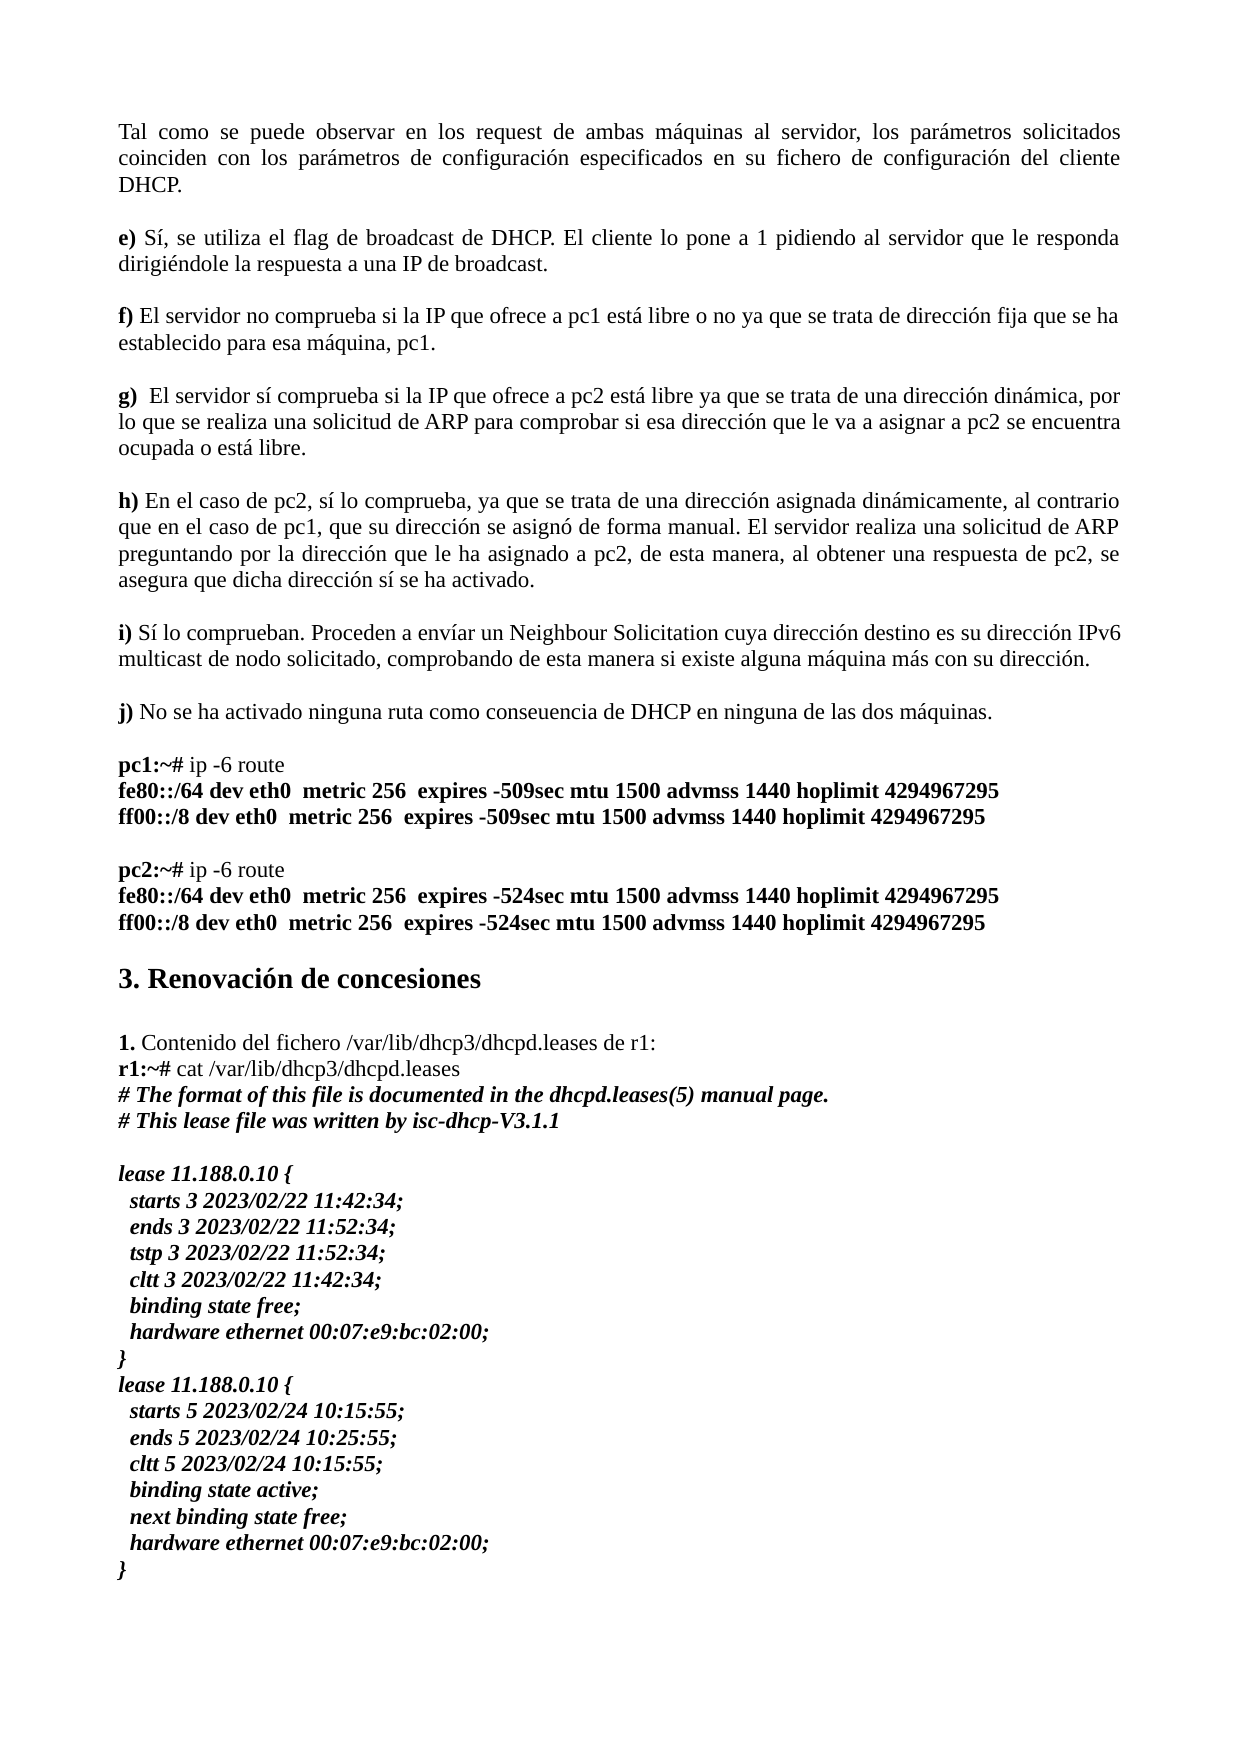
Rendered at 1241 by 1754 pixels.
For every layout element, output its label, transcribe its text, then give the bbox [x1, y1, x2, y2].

text starts 3 2023/02/22 11:42:34; [118, 1187, 1122, 1213]
text # The format of this file is documented in the dhcpd.leases(5) manual page. [118, 1081, 1122, 1108]
text f) El servidor no comprueba si la IP que ofrece a pc1 está libre o no ya que se trata de dirección fija que se ha establecido para esa máquina, pc1. [118, 303, 1122, 355]
text ends 5 2023/02/24 10:25:55; [118, 1424, 1122, 1450]
text Tal como se puede observar en los request de ambas máquinas al servidor, los parámetros solicitados coinciden con los parámetros de configuración especificados en su fichero de configuración del cliente DHCP. [118, 118, 1122, 197]
text binding state active; [118, 1477, 1122, 1503]
text ff00::/8 dev eth0 metric 256 expires -509sec mtu 1500 advmss 1440 hoplimit 4294967295 [118, 803, 1122, 830]
text j) No se ha activado ninguna ruta como conseuencia de DHCP en ninguna de las dos máquinas. [118, 698, 1122, 724]
text fe80::/64 dev eth0 metric 256 expires -524sec mtu 1500 advmss 1440 hoplimit 4294967295 [118, 882, 1122, 909]
text lease 11.188.0.10 { [118, 1371, 1122, 1397]
text pc1:~# ip -6 route [118, 751, 1122, 777]
text # This lease file was written by isc-dhcp-V3.1.1 [118, 1108, 1122, 1134]
text fe80::/64 dev eth0 metric 256 expires -509sec mtu 1500 advmss 1440 hoplimit 4294967295 [118, 777, 1122, 803]
text lease 11.188.0.10 { [118, 1160, 1122, 1187]
text cltt 5 2023/02/24 10:15:55; [118, 1450, 1122, 1477]
text hardware ethernet 00:07:e9:bc:02:00; [118, 1529, 1122, 1556]
text starts 5 2023/02/24 10:15:55; [118, 1397, 1122, 1424]
text pc2:~# ip -6 route [118, 856, 1122, 882]
text ends 3 2023/02/22 11:52:34; [118, 1213, 1122, 1239]
text next binding state free; [118, 1503, 1122, 1529]
text ff00::/8 dev eth0 metric 256 expires -524sec mtu 1500 advmss 1440 hoplimit 4294967295 [118, 909, 1122, 935]
text r1:~# cat /var/lib/dhcp3/dhcpd.leases [118, 1055, 1122, 1081]
text 3. Renovación de concesiones [118, 961, 1122, 995]
text tstp 3 2023/02/22 11:52:34; [118, 1239, 1122, 1266]
text h) En el caso de pc2, sí lo comprueba, ya que se trata de una dirección asignada dinámicamente, al contrario que en el caso de pc1, que su dirección se asignó de forma manual. El servidor realiza una solicitud de ARP preguntando por la dirección que le ha asignado a pc2, de esta manera, al obtener una respuesta de pc2, se asegura que dicha dirección sí se ha activado. [118, 487, 1122, 592]
text e) Sí, se utiliza el flag de broadcast de DHCP. El cliente lo pone a 1 pidiendo al servidor que le responda dirigiéndole la respuesta a una IP de broadcast. [118, 223, 1122, 276]
text cltt 3 2023/02/22 11:42:34; [118, 1266, 1122, 1292]
text } [118, 1556, 1122, 1582]
text binding state free; [118, 1292, 1122, 1318]
text i) Sí lo comprueban. Proceden a envíar un Neighbour Solicitation cuya dirección destino es su dirección IPv6 multicast de nodo solicitado, comprobando de esta manera si existe alguna máquina más con su dirección. [118, 619, 1122, 672]
text hardware ethernet 00:07:e9:bc:02:00; [118, 1318, 1122, 1345]
text } [118, 1345, 1122, 1371]
text 1. Contenido del fichero /var/lib/dhcp3/dhcpd.leases de r1: [118, 1028, 1122, 1055]
text g) El servidor sí comprueba si la IP que ofrece a pc2 está libre ya que se trata de una dirección dinámica, por lo que se realiza una solicitud de ARP para comprobar si esa dirección que le va a asignar a pc2 se encuentra ocupada o está libre. [118, 382, 1122, 461]
